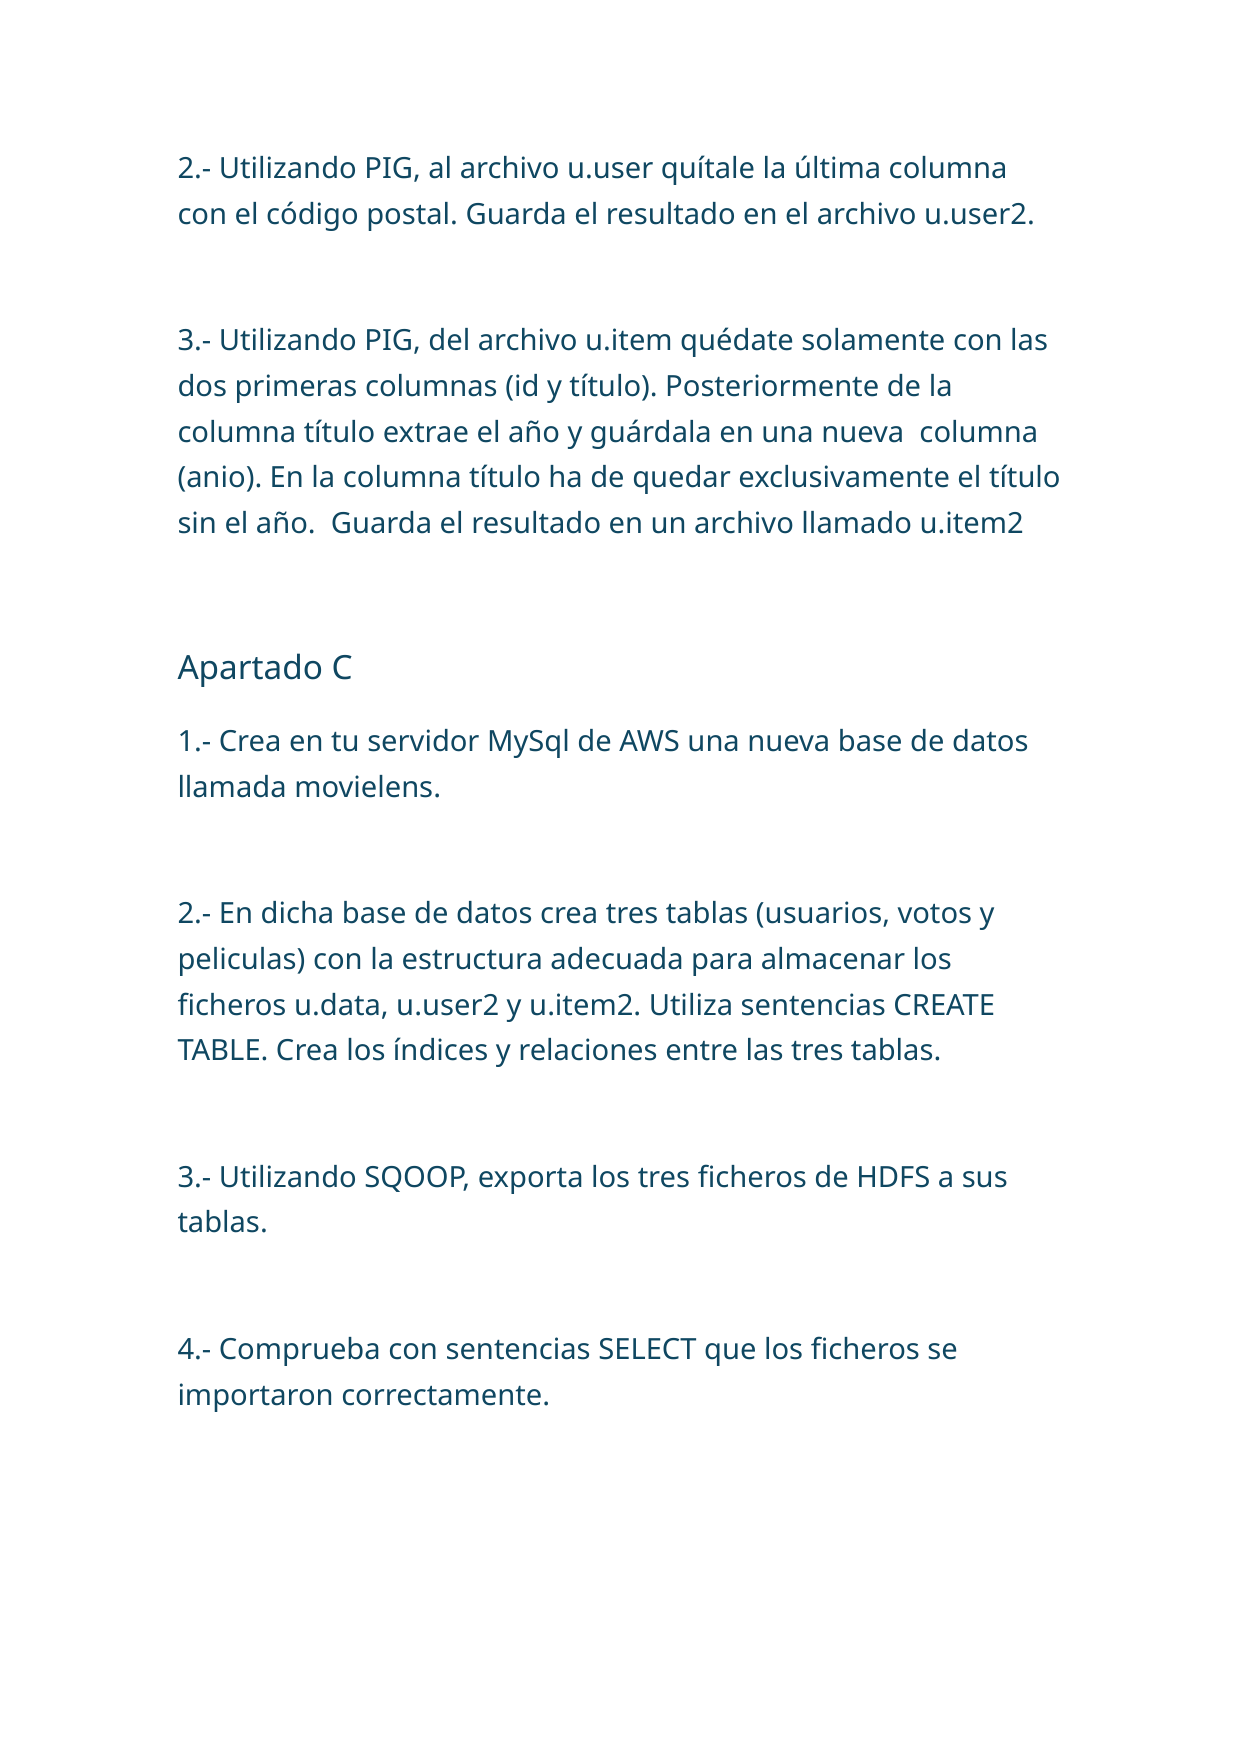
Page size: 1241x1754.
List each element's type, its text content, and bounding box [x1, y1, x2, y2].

subtitle 1.- Crea en tu servidor MySql de AWS una nueva base de datos llamada movielens. [177, 721, 1063, 806]
subtitle 3.- Utilizando PIG, del archivo u.item quédate solamente con las dos primeras columnas (id y título). Posteriormente de la columna título extrae el año y guárdala en una nueva columna (anio). En la columna título ha de quedar exclusivamente el título sin el año. Guarda el resultado en un archivo llamado u.item2 [177, 320, 1063, 542]
subtitle 2.- Utilizando PIG, al archivo u.user quítale la última columna con el código postal. Guarda el resultado en el archivo u.user2. [177, 148, 1063, 233]
subtitle 3.- Utilizando SQOOP, exporta los tres ficheros de HDFS a sus tablas. [177, 1156, 1063, 1241]
subtitle 4.- Comprueba con sentencias SELECT que los ficheros se importaron correctamente. [177, 1328, 1063, 1459]
subtitle Apartado C [177, 643, 1063, 689]
subtitle 2.- En dicha base de datos crea tres tablas (usuarios, votos y peliculas) con la estructura adecuada para almacenar los ficheros u.data, u.user2 y u.item2. Utiliza sentencias CREATE TABLE. Crea los índices y relaciones entre las tres tablas. [177, 893, 1063, 1069]
